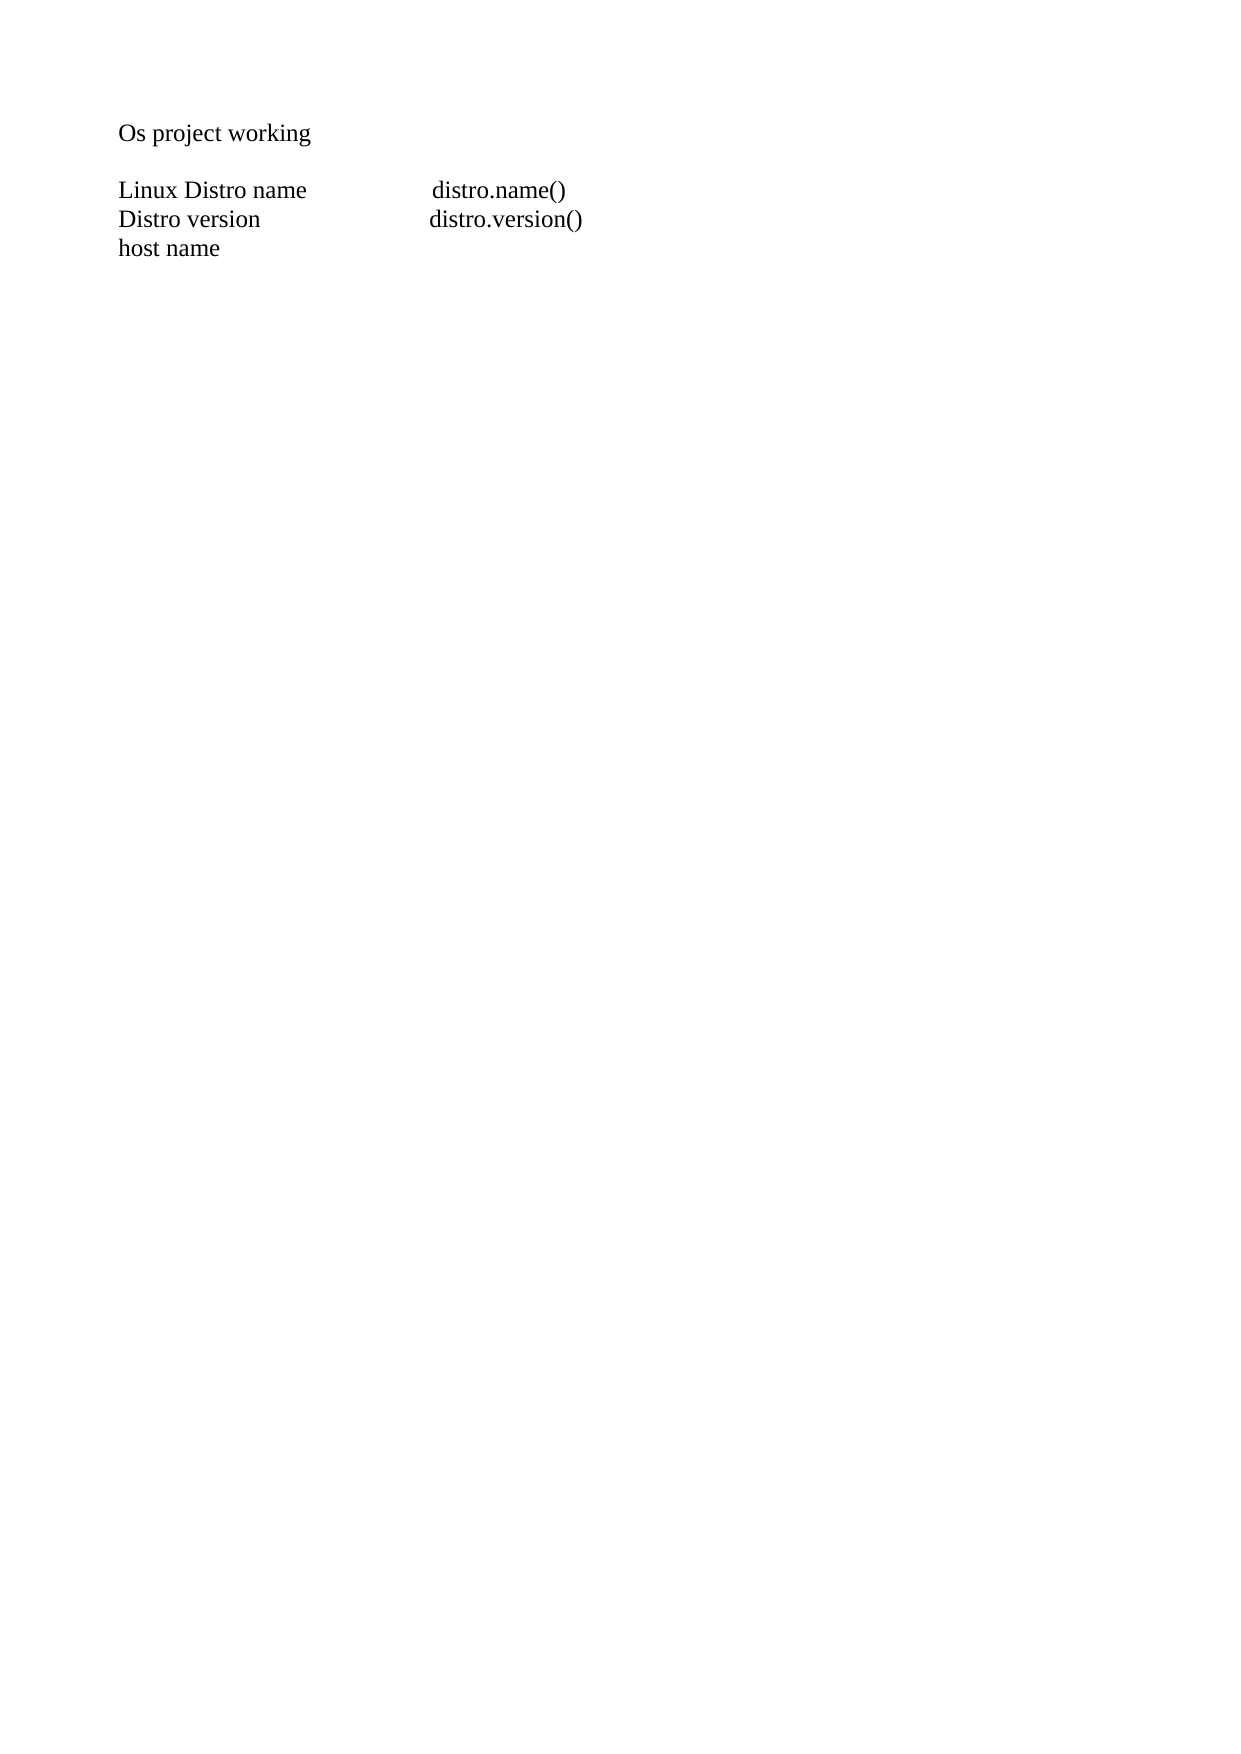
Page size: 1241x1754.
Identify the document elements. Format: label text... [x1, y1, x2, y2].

text Distro version distro.version() [118, 204, 1122, 233]
text host name [118, 233, 1122, 262]
text Linux Distro name distro.name() [118, 176, 1122, 204]
text Os project working [118, 118, 1122, 147]
